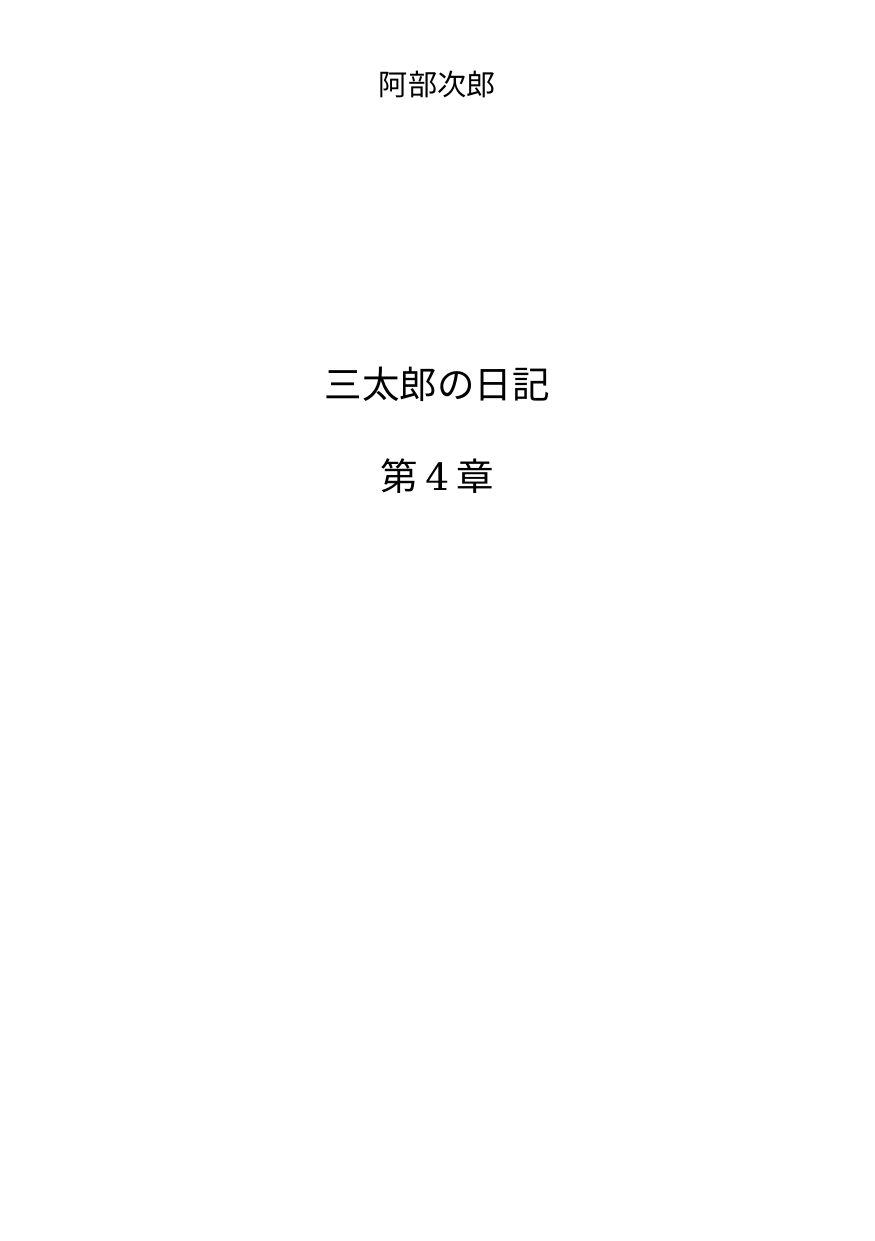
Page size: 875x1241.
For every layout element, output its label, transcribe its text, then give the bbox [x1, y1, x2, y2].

subtitle 第4章 [36, 447, 838, 501]
subtitle 三太郎の日記 [36, 355, 838, 409]
subtitle 阿部次郎 [36, 61, 838, 103]
